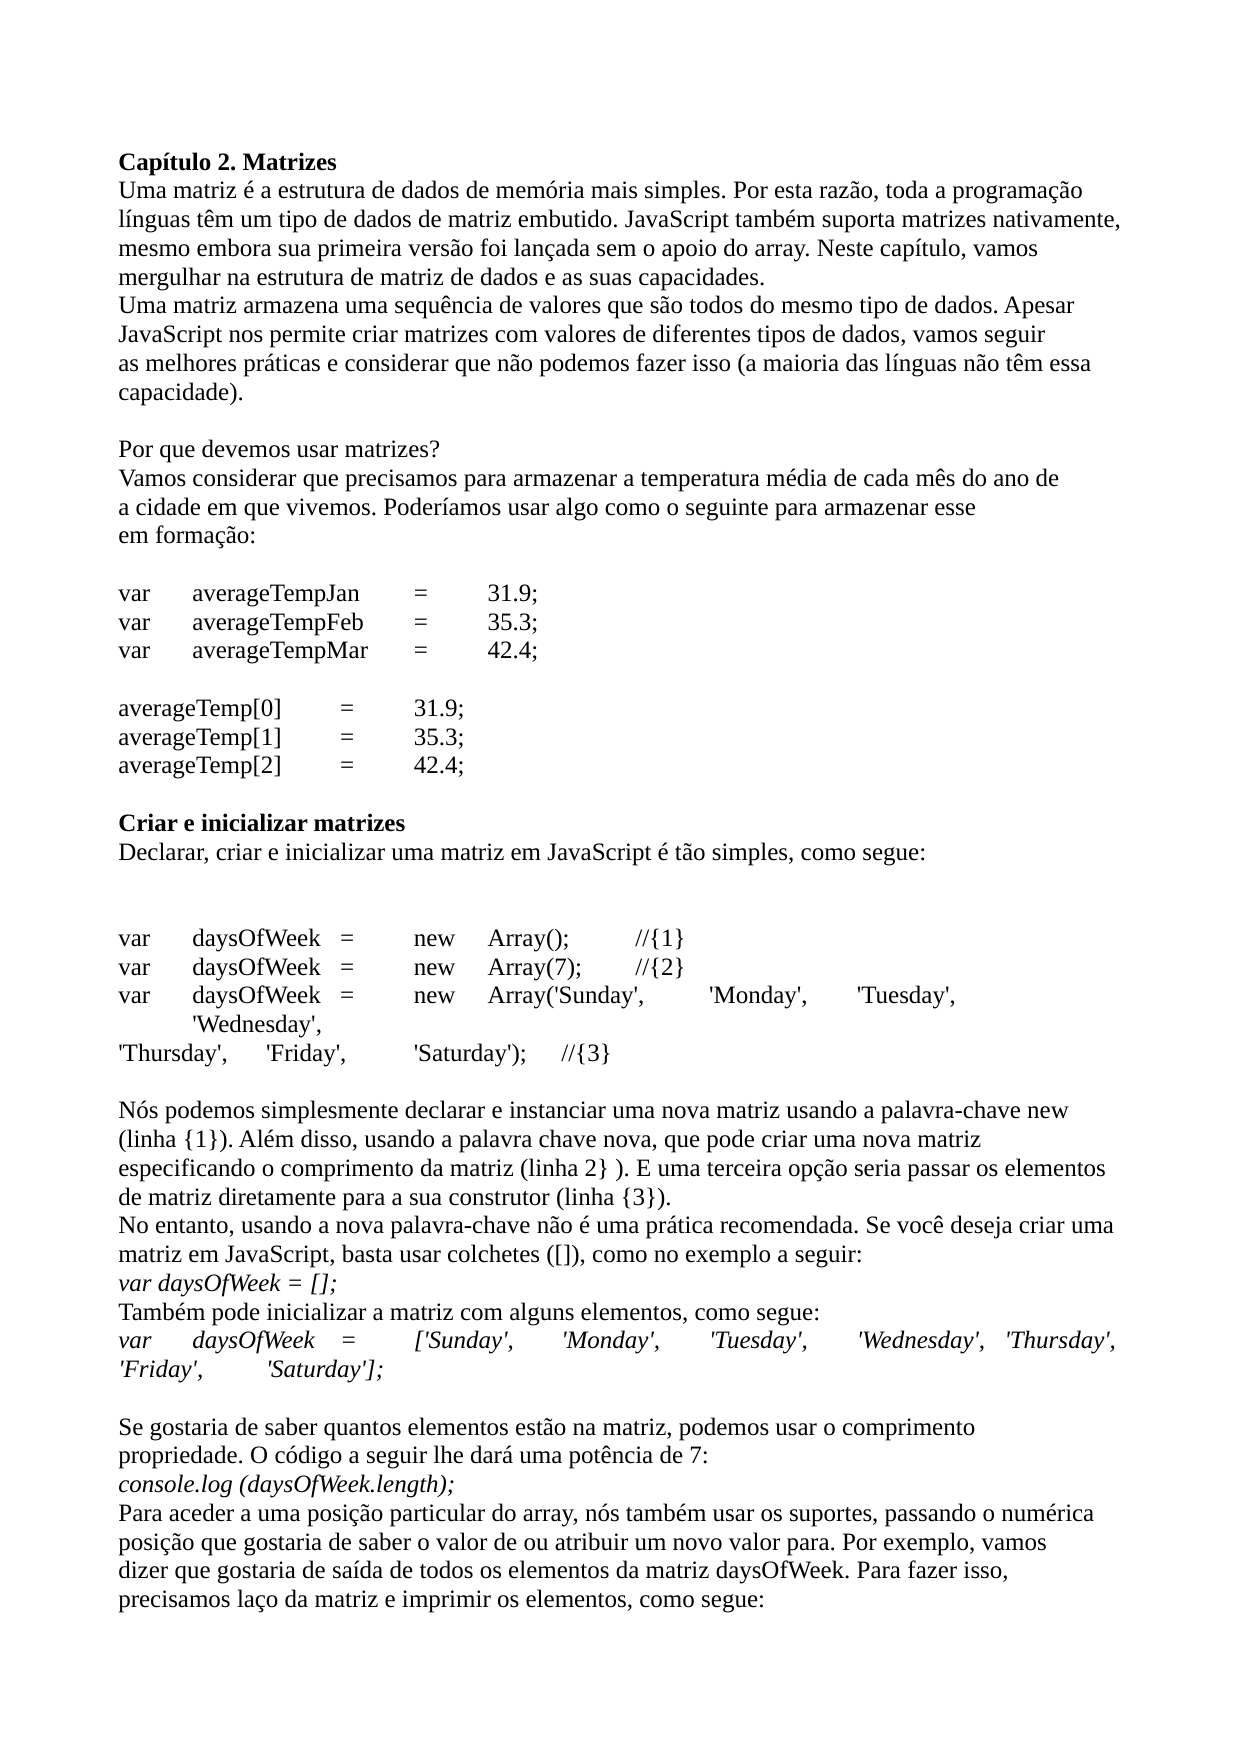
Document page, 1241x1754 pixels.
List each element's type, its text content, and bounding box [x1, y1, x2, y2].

text var averageTempJan = 31.9; [118, 578, 1122, 607]
text 'Friday', 'Saturday']; [118, 1354, 1122, 1383]
text Capítulo 2. Matrizes Uma matriz é a estrutura de dados de memória mais simples. Por esta razão, toda a programação línguas têm um tipo de dados de matriz embutido. JavaScript também suporta matrizes nativamente, mesmo embora sua primeira versão foi lançada sem o apoio do array. Neste capítulo, vamos mergulhar na estrutura de matriz de dados e as suas capacidades. Uma matriz armazena uma sequência de valores que são todos do mesmo tipo de dados. Apesar JavaScript nos permite criar matrizes com valores de diferentes tipos de dados, vamos seguir as melhores práticas e considerar que não podemos fazer isso (a maioria das línguas não têm essa capacidade). [118, 147, 1122, 406]
text var averageTempFeb = 35.3; [118, 607, 1122, 636]
text Criar e inicializar matrizes Declarar, criar e inicializar uma matriz em JavaScript é tão simples, como segue: [118, 808, 1122, 866]
text Se gostaria de saber quantos elementos estão na matriz, podemos usar o comprimento propriedade. O código a seguir lhe dará uma potência de 7: console.log (daysOfWeek.length); Para aceder a uma posição particular do array, nós também usar os suportes, passando o numérica posição que gostaria de saber o valor de ou atribuir um novo valor para. Por exemplo, vamos dizer que gostaria de saída de todos os elementos da matriz daysOfWeek. Para fazer isso, precisamos laço da matriz e imprimir os elementos, como segue: [118, 1412, 1122, 1613]
text var daysOfWeek = new Array(); //{1} [118, 923, 1122, 952]
text 'Thursday', 'Friday', 'Saturday'); //{3} [118, 1038, 1122, 1067]
text averageTemp[1] = 35.3; [118, 722, 1122, 751]
text var daysOfWeek = new Array('Sunday', 'Monday', 'Tuesday', 'Wednesday', [118, 981, 1122, 1038]
text Nós podemos simplesmente declarar e instanciar uma nova matriz usando a palavra-chave new (linha {1}). Além disso, usando a palavra chave nova, que pode criar uma nova matriz especificando o comprimento da matriz (linha 2} ). E uma terceira opção seria passar os elementos de matriz diretamente para a sua construtor (linha {3}). No entanto, usando a nova palavra-chave não é uma prática recomendada. Se você deseja criar uma matriz em JavaScript, basta usar colchetes ([]), como no exemplo a seguir: var daysOfWeek = []; Também pode inicializar a matriz com alguns elementos, como segue: [118, 1096, 1122, 1326]
text var daysOfWeek = ['Sunday', 'Monday', 'Tuesday', 'Wednesday', 'Thursday', [118, 1326, 1122, 1354]
text Por que devemos usar matrizes? Vamos considerar que precisamos para armazenar a temperatura média de cada mês do ano de a cidade em que vivemos. Poderíamos usar algo como o seguinte para armazenar esse em formação: [118, 434, 1122, 549]
text var daysOfWeek = new Array(7); //{2} [118, 952, 1122, 981]
text var averageTempMar = 42.4; [118, 636, 1122, 664]
text averageTemp[0] = 31.9; [118, 693, 1122, 722]
text averageTemp[2] = 42.4; [118, 751, 1122, 779]
